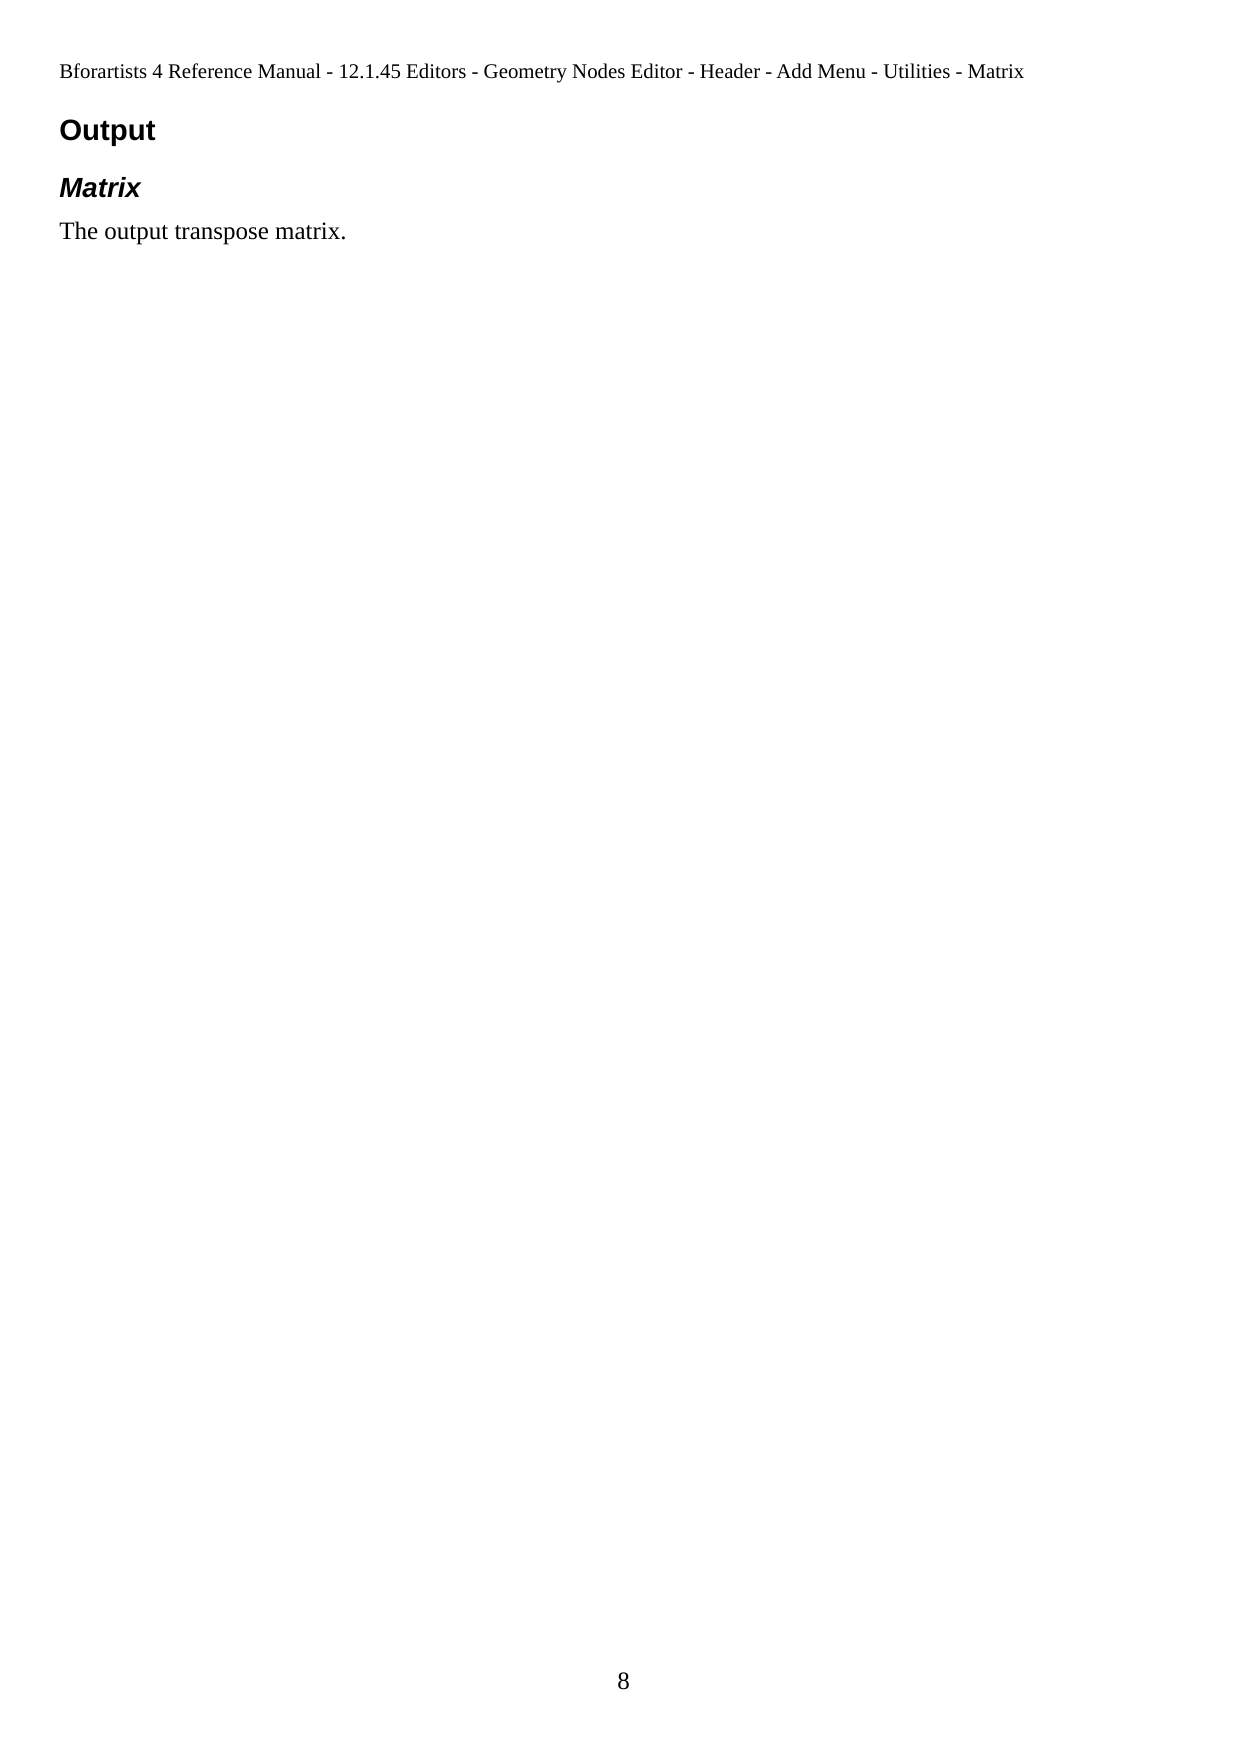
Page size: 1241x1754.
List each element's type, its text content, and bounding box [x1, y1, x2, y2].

subtitle Matrix [59, 171, 1181, 203]
text The output transpose matrix. [59, 216, 1181, 244]
subtitle Output [59, 113, 1181, 146]
